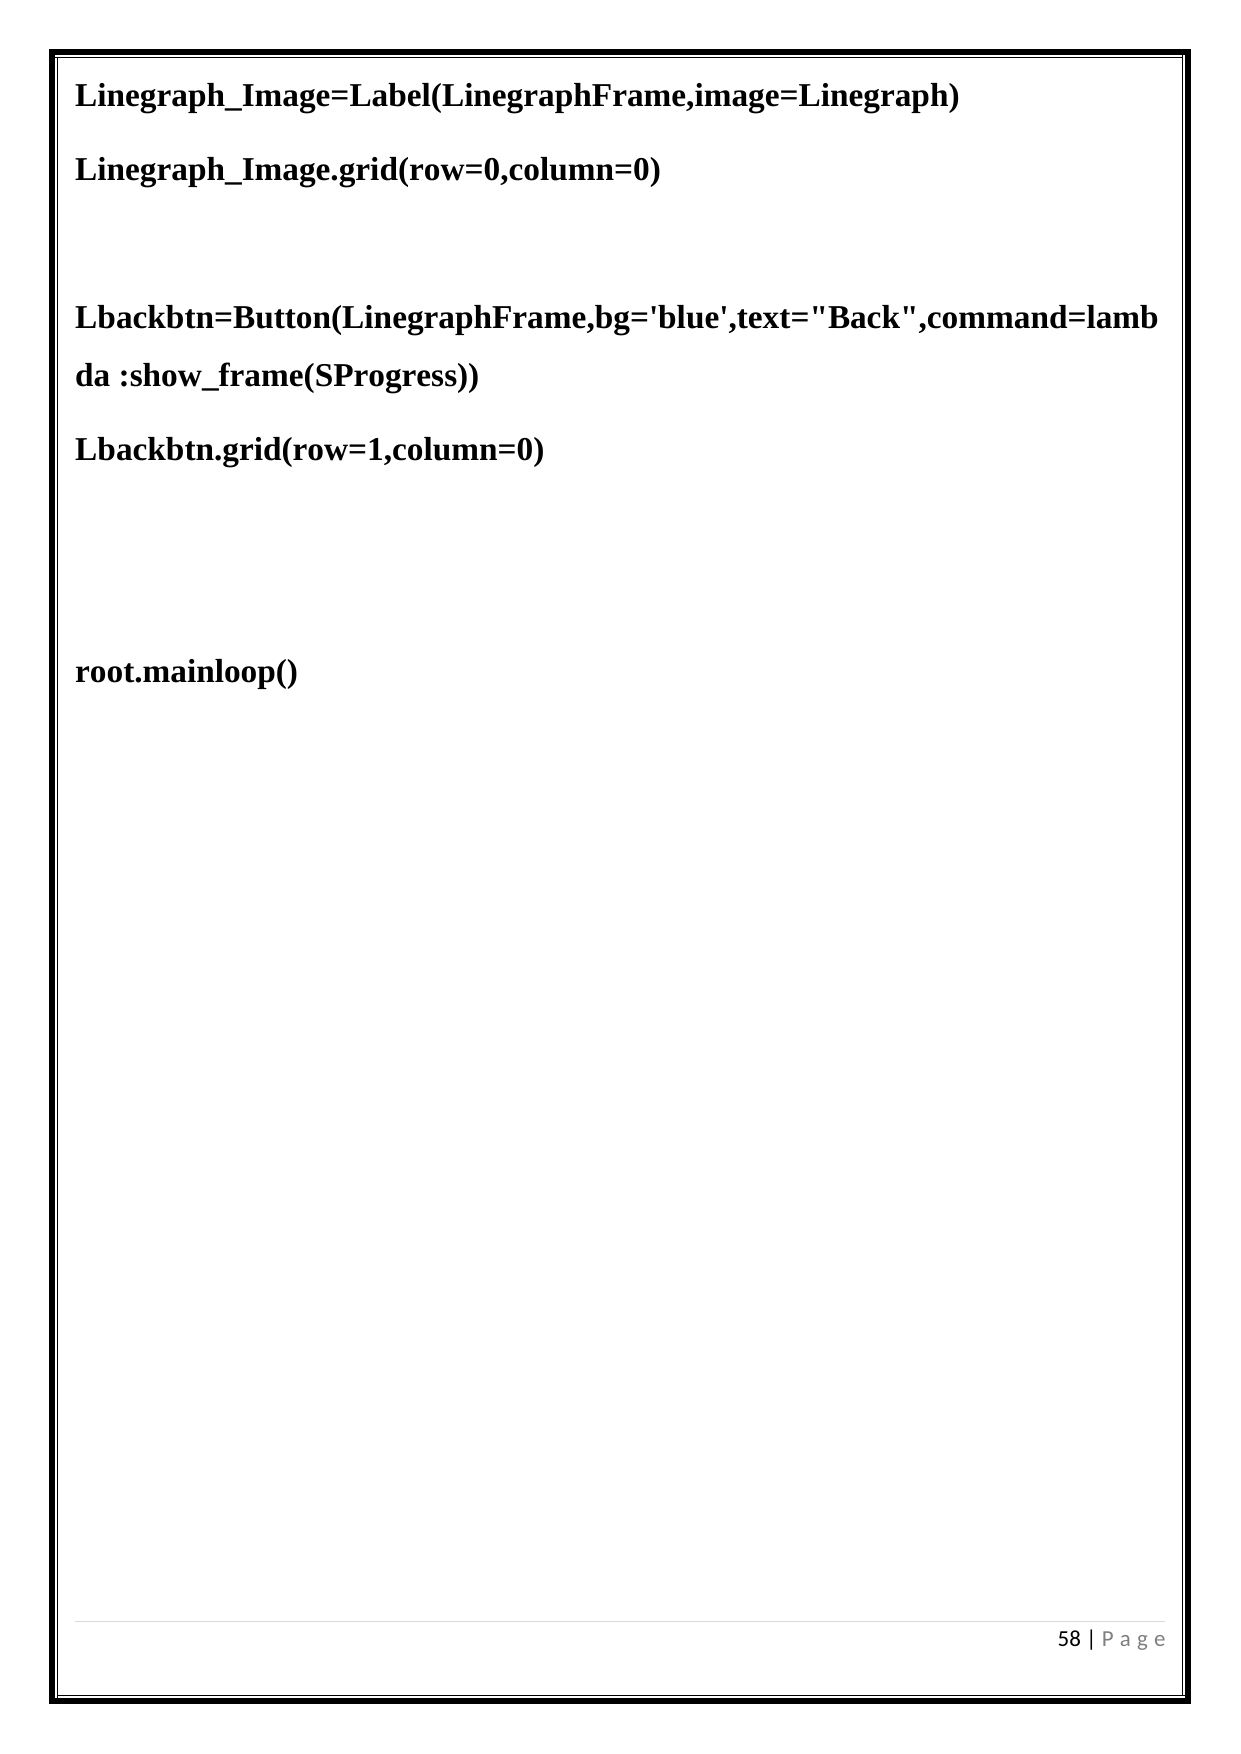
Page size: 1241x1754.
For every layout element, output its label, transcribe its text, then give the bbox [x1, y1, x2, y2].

text Lbackbtn.grid(row=1,column=0) [75, 429, 1165, 467]
text Linegraph_Image=Label(LinegraphFrame,image=Linegraph) [75, 75, 1165, 113]
text Lbackbtn=Button(LinegraphFrame,bg='blue',text="Back",command=lambda :show_frame(SProgress)) [75, 297, 1165, 393]
text Linegraph_Image.grid(row=0,column=0) [75, 149, 1165, 187]
text root.mainloop() [75, 652, 1165, 690]
